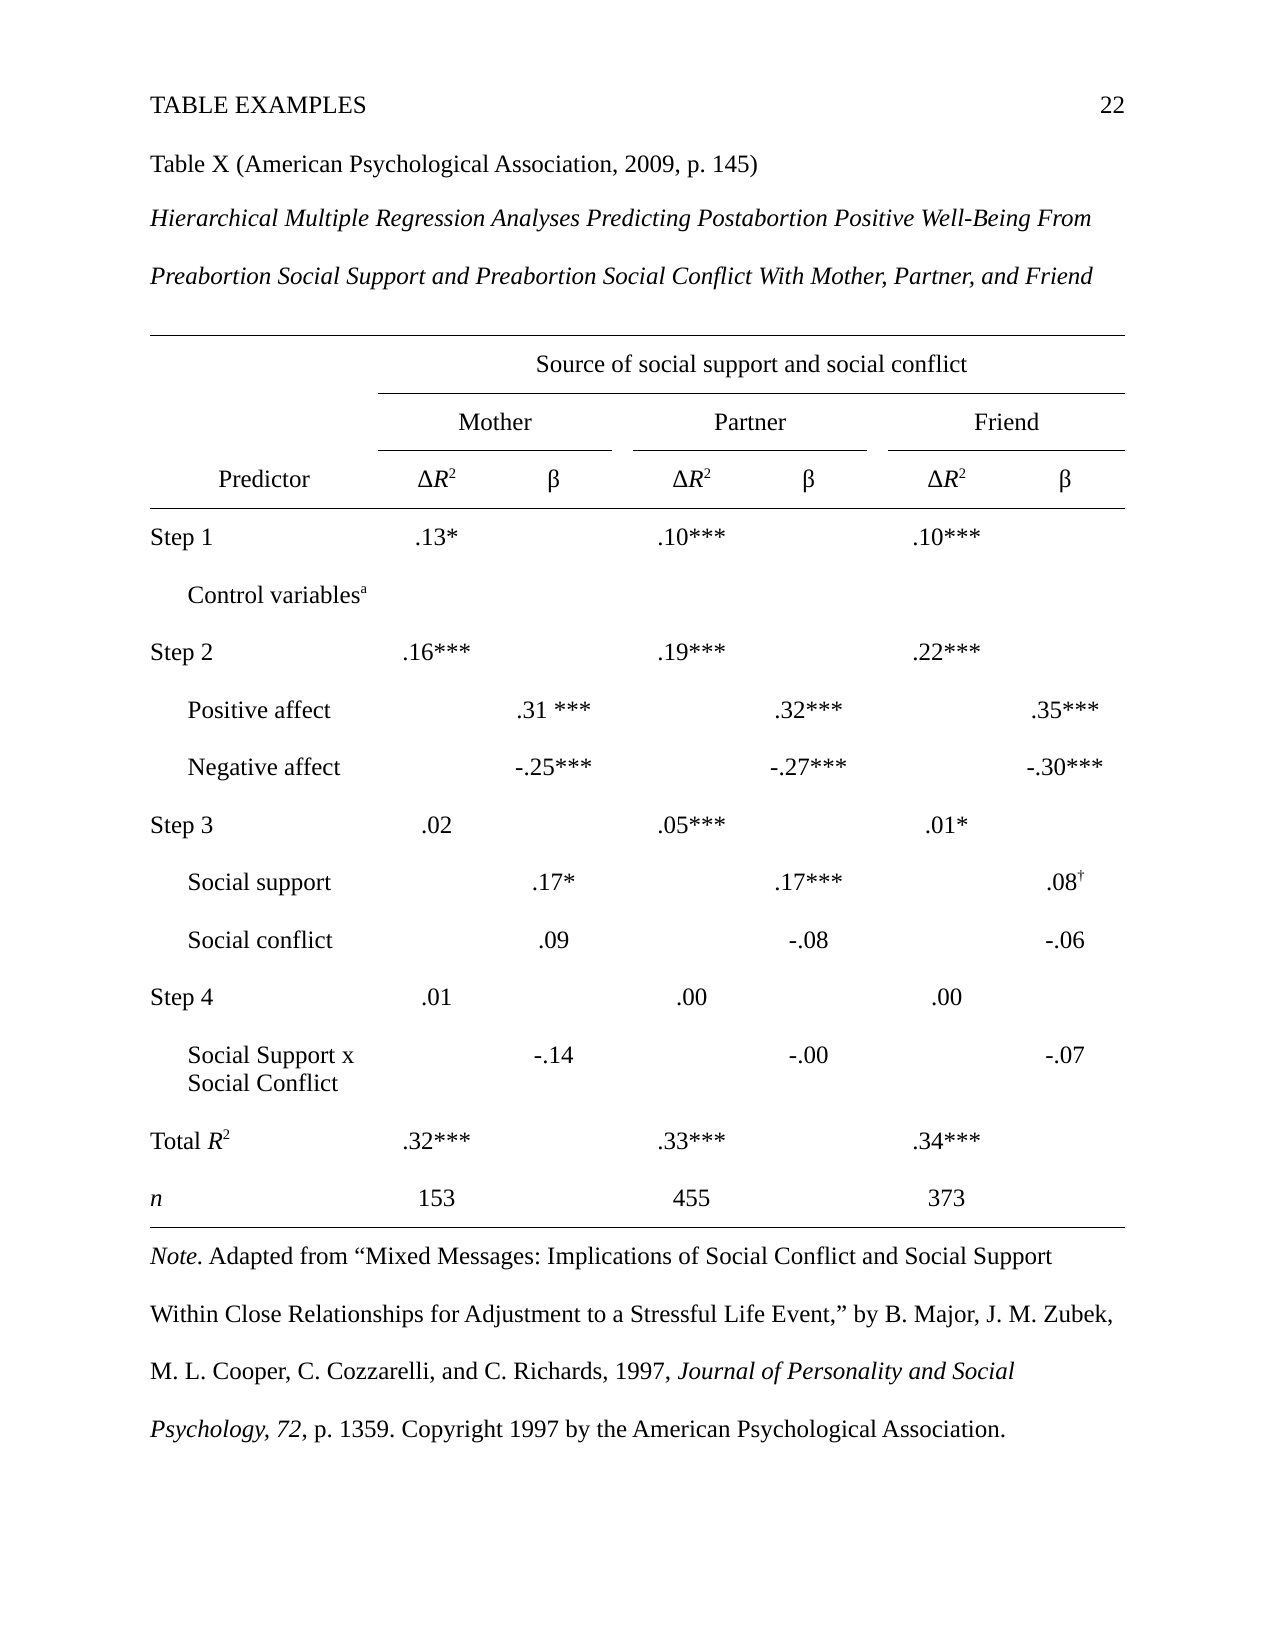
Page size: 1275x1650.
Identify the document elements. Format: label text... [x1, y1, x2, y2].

table_cell [495, 1112, 612, 1169]
table_cell [612, 565, 633, 623]
table_cell [633, 738, 750, 795]
table_cell [1005, 565, 1125, 623]
table_cell .09 [495, 910, 612, 968]
table_cell [633, 565, 750, 623]
title Hierarchical Multiple Regression Analyses Predicting Postabortion Positive Well-Being From Preabortion Social Support and Preabortion Social Conflict With Mother, Partner, and Friend [150, 203, 1125, 289]
table_cell β [1005, 451, 1125, 508]
table_cell [612, 738, 633, 795]
table_cell .10*** [888, 509, 1005, 565]
table_cell ΔR2 [888, 451, 1005, 508]
table_cell .19*** [633, 623, 750, 680]
table_cell [867, 1169, 888, 1227]
table_cell [378, 738, 495, 795]
table_cell [867, 853, 888, 910]
table_cell [612, 910, 633, 968]
table_cell Friend [888, 394, 1125, 450]
table_cell [750, 795, 867, 853]
table_cell [750, 1169, 867, 1227]
table_cell [1005, 968, 1125, 1025]
table_cell [750, 565, 867, 623]
table_cell [888, 853, 1005, 910]
table_cell [378, 680, 495, 738]
table_cell -.30*** [1005, 738, 1125, 795]
table_cell Step 4 [150, 968, 378, 1025]
table_cell 455 [633, 1169, 750, 1227]
table_cell -.08 [750, 910, 867, 968]
table_cell [495, 565, 612, 623]
table_cell [378, 565, 495, 623]
table_cell [633, 853, 750, 910]
table_cell .01* [888, 795, 1005, 853]
table_cell [612, 623, 633, 680]
table_cell β [750, 451, 867, 508]
table_cell [888, 680, 1005, 738]
table_cell .32*** [750, 680, 867, 738]
table_cell Step 2 [150, 623, 378, 680]
table_cell [750, 509, 867, 565]
table_cell β [495, 451, 612, 508]
table_cell [612, 680, 633, 738]
table_cell [1005, 1169, 1125, 1227]
table_cell .01 [378, 968, 495, 1025]
table_cell [612, 853, 633, 910]
table_cell [888, 565, 1005, 623]
table_cell [633, 680, 750, 738]
table_cell .17* [495, 853, 612, 910]
table_cell [633, 910, 750, 968]
table_cell [888, 910, 1005, 968]
table_cell Partner [633, 394, 867, 450]
table_cell [867, 795, 888, 853]
table_cell [612, 1025, 633, 1112]
table_cell [495, 509, 612, 565]
table_cell [867, 1025, 888, 1112]
table_cell .16*** [378, 623, 495, 680]
table_cell 153 [378, 1169, 495, 1227]
table_cell .22*** [888, 623, 1005, 680]
text Note. Adapted from “Mixed Messages: Implications of Social Conflict and Social Support Within Close Relationships for Adjustment to a Stressful Life Event,” by B. Major, J. M. Zubek, M. L. Cooper, C. Cozzarelli, and C. Richards, 1997, Journal of Personality and Social Psychology, 72, p. 1359. Copyright 1997 by the American Psychological Association. [150, 1241, 1125, 1442]
table_cell [633, 1025, 750, 1112]
table_cell [1005, 795, 1125, 853]
table_cell .00 [633, 968, 750, 1025]
text Table X (American Psychological Association, 2009, p. 145) [150, 149, 1125, 178]
table_cell [750, 1112, 867, 1169]
table_cell Step 1 [150, 509, 378, 565]
table_cell .10*** [633, 509, 750, 565]
table_cell Social Support x Social Conflict [150, 1025, 378, 1112]
table_cell -.14 [495, 1025, 612, 1112]
table_cell .33*** [633, 1112, 750, 1169]
table_cell Control variablesa [150, 565, 378, 623]
table_cell [612, 968, 633, 1025]
table_cell [495, 795, 612, 853]
table_cell .02 [378, 795, 495, 853]
table_cell n [150, 1169, 378, 1227]
table_cell -.07 [1005, 1025, 1125, 1112]
table_cell [495, 968, 612, 1025]
table_cell [495, 623, 612, 680]
table_cell .17*** [750, 853, 867, 910]
table_cell [378, 910, 495, 968]
table_cell [888, 1025, 1005, 1112]
table_cell [750, 968, 867, 1025]
table_cell [867, 1112, 888, 1169]
table_cell [612, 795, 633, 853]
table_cell [1005, 623, 1125, 680]
table_cell ΔR2 [378, 451, 495, 508]
table_cell [1005, 1112, 1125, 1169]
table_cell [612, 1169, 633, 1227]
table_cell 373 [888, 1169, 1005, 1227]
table_cell ΔR2 [633, 451, 750, 508]
table_cell [612, 394, 633, 450]
table_cell .13* [378, 509, 495, 565]
table_cell Step 3 [150, 795, 378, 853]
table_cell .34*** [888, 1112, 1005, 1169]
table_cell [888, 738, 1005, 795]
table_cell [867, 394, 888, 450]
table_cell [150, 393, 378, 450]
table_cell [867, 738, 888, 795]
table_cell [378, 853, 495, 910]
table_cell [612, 450, 633, 508]
table_cell Total R2 [150, 1112, 378, 1169]
table_cell .05*** [633, 795, 750, 853]
table_cell [867, 968, 888, 1025]
table_cell [867, 910, 888, 968]
table_cell [867, 623, 888, 680]
table_cell .31 *** [495, 680, 612, 738]
table_cell .08† [1005, 853, 1125, 910]
table_cell [612, 1112, 633, 1169]
table_header Source of social support and social conflict [378, 336, 1125, 392]
table_cell .00 [888, 968, 1005, 1025]
table_cell [378, 1025, 495, 1112]
table_cell Positive affect [150, 680, 378, 738]
table_cell .35*** [1005, 680, 1125, 738]
table_cell [612, 509, 633, 565]
table_cell [495, 1169, 612, 1227]
table_cell [750, 623, 867, 680]
table_cell -.06 [1005, 910, 1125, 968]
table_cell Mother [378, 394, 612, 450]
table_cell [867, 565, 888, 623]
table_header [150, 336, 378, 392]
table_cell Predictor [150, 450, 378, 508]
table_cell [1005, 509, 1125, 565]
table_cell -.00 [750, 1025, 867, 1112]
table_cell -.25*** [495, 738, 612, 795]
table_cell [867, 509, 888, 565]
table_cell Social support [150, 853, 378, 910]
table_cell [867, 680, 888, 738]
table_cell .32*** [378, 1112, 495, 1169]
table_cell Negative affect [150, 738, 378, 795]
table_cell -.27*** [750, 738, 867, 795]
table_cell Social conflict [150, 910, 378, 968]
table_cell [867, 450, 888, 508]
